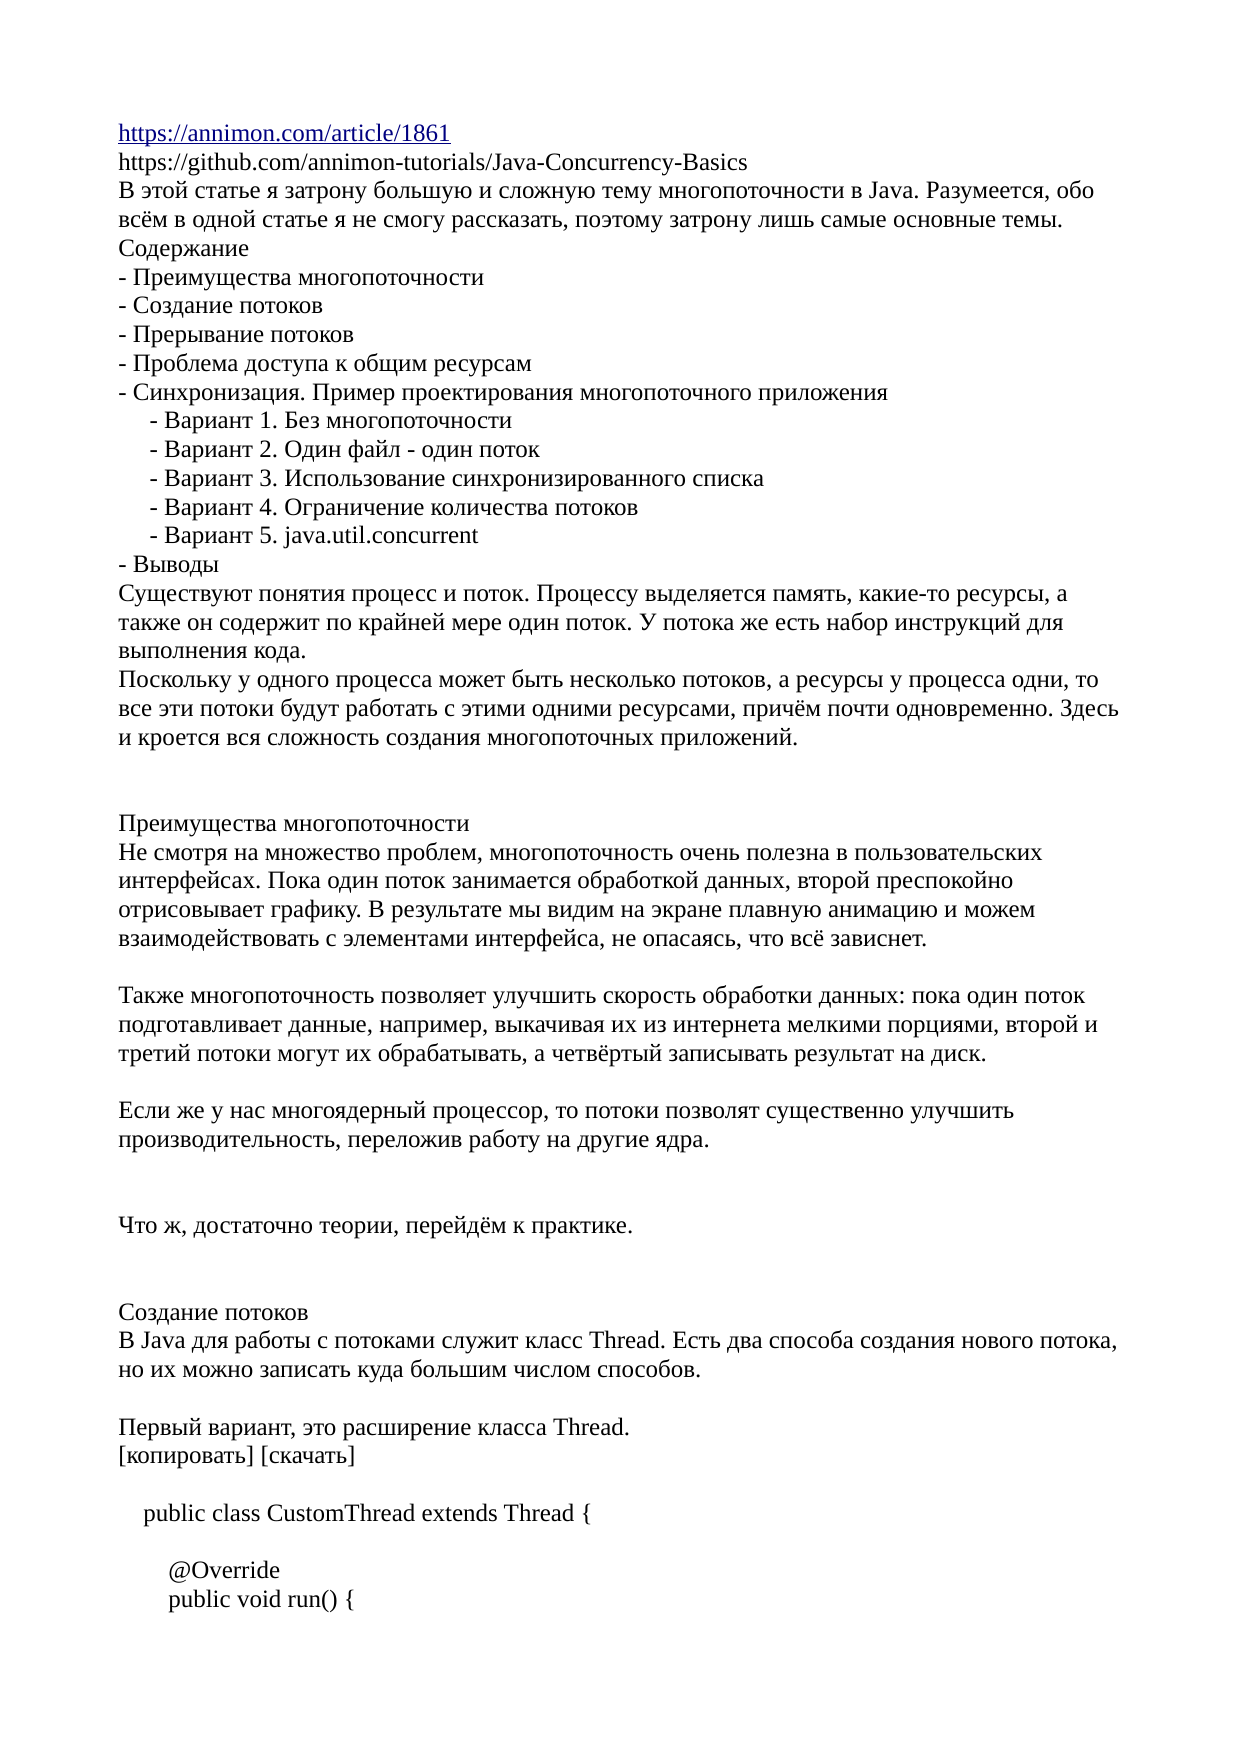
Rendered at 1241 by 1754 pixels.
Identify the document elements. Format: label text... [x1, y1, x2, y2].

text Первый вариант, это расширение класса Thread. [118, 1412, 1122, 1441]
text Если же у нас многоядерный процессор, то потоки позволят существенно улучшить производительность, переложив работу на другие ядра. [118, 1096, 1122, 1153]
text public void run() { [118, 1584, 1122, 1613]
text https://github.com/annimon-tutorials/Java-Concurrency-Basics [118, 147, 1122, 176]
text public class CustomThread extends Thread { [118, 1498, 1122, 1527]
text @Override [118, 1556, 1122, 1584]
text - Преимущества многопоточности [118, 262, 1122, 291]
text - Проблема доступа к общим ресурсам [118, 348, 1122, 377]
text - Выводы [118, 549, 1122, 578]
text - Вариант 2. Один файл - один поток [118, 434, 1122, 463]
text - Вариант 1. Без многопоточности [118, 406, 1122, 434]
text Существуют понятия процесс и поток. Процессу выделяется память, какие-то ресурсы, а также он содержит по крайней мере один поток. У потока же есть набор инструкций для выполнения кода. [118, 578, 1122, 664]
text - Вариант 5. java.util.concurrent [118, 521, 1122, 549]
text - Синхронизация. Пример проектирования многопоточного приложения [118, 377, 1122, 406]
text В Java для работы с потоками служит класс Thread. Есть два способа создания нового потока, но их можно записать куда большим числом способов. [118, 1326, 1122, 1383]
text Не смотря на множество проблем, многопоточность очень полезна в пользовательских интерфейсах. Пока один поток занимается обработкой данных, второй преспокойно отрисовывает графику. В результате мы видим на экране плавную анимацию и можем взаимодействовать с элементами интерфейса, не опасаясь, что всё зависнет. [118, 837, 1122, 952]
text Содержание [118, 233, 1122, 262]
text Что ж, достаточно теории, перейдём к практике. [118, 1211, 1122, 1239]
text [копировать] [скачать] [118, 1441, 1122, 1469]
text - Вариант 4. Ограничение количества потоков [118, 492, 1122, 521]
text Также многопоточность позволяет улучшить скорость обработки данных: пока один поток подготавливает данные, например, выкачивая их из интернета мелкими порциями, второй и третий потоки могут их обрабатывать, а четвёртый записывать результат на диск. [118, 981, 1122, 1067]
text https://annimon.com/article/1861 [118, 118, 1122, 147]
text Создание потоков [118, 1297, 1122, 1326]
text В этой статье я затрону большую и сложную тему многопоточности в Java. Разумеется, обо всём в одной статье я не смогу рассказать, поэтому затрону лишь самые основные темы. [118, 176, 1122, 233]
text Преимущества многопоточности [118, 808, 1122, 837]
text - Прерывание потоков [118, 319, 1122, 348]
text - Вариант 3. Использование синхронизированного списка [118, 463, 1122, 492]
text - Создание потоков [118, 291, 1122, 319]
text Поскольку у одного процесса может быть несколько потоков, а ресурсы у процесса одни, то все эти потоки будут работать с этими одними ресурсами, причём почти одновременно. Здесь и кроется вся сложность создания многопоточных приложений. [118, 664, 1122, 751]
